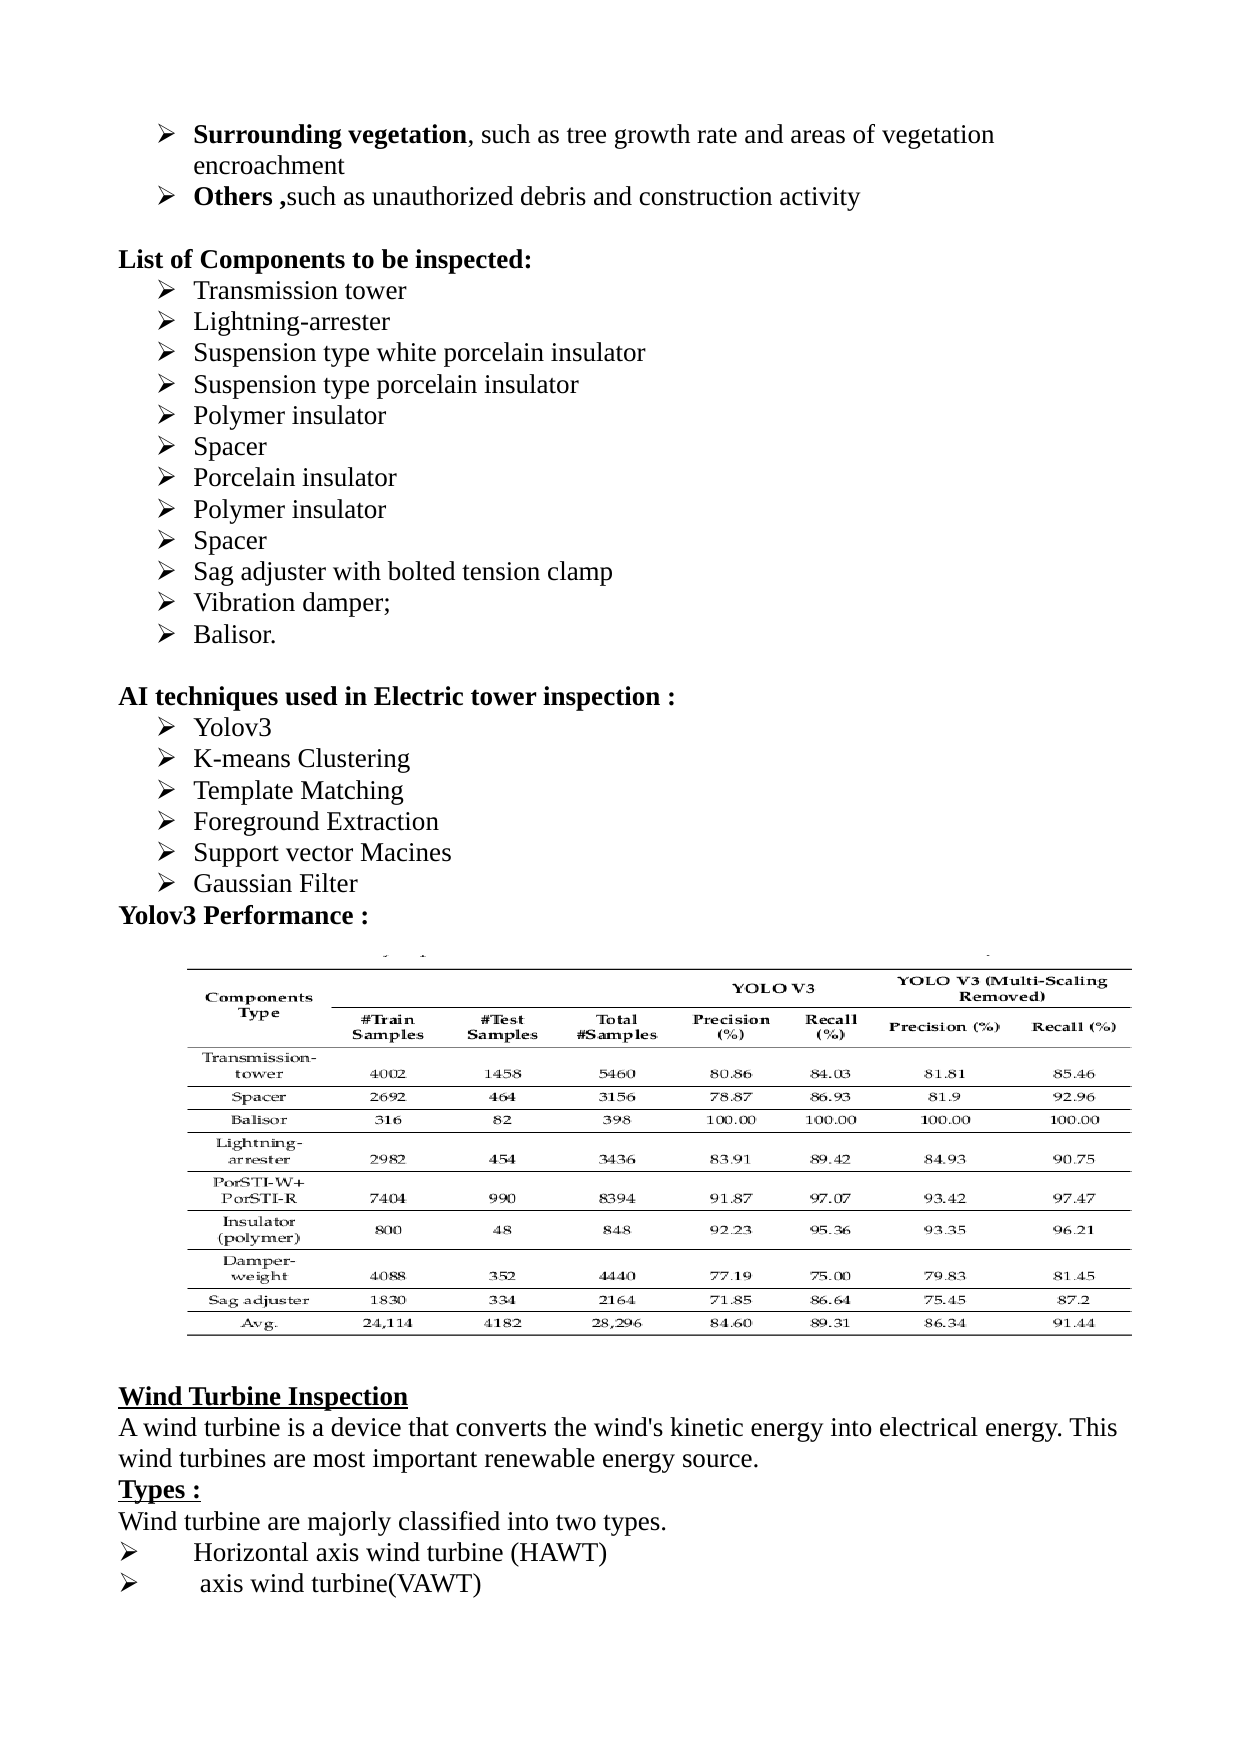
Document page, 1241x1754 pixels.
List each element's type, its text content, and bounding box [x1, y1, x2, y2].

list K-means Clustering [156, 743, 1122, 774]
list Suspension type white porcelain insulator [156, 337, 1122, 368]
list Support vector Macines [156, 836, 1122, 868]
list Porcelain insulator [156, 462, 1122, 493]
list Template Matching [156, 774, 1122, 805]
list Spacer [156, 430, 1122, 462]
list Spacer [156, 524, 1122, 555]
picture [149, 955, 1154, 1349]
text Wind Turbine Inspection [118, 1380, 1122, 1411]
text List of Components to be inspected: [118, 243, 1122, 274]
list Vibration damper; [156, 587, 1122, 618]
text Yolov3 Performance : [118, 899, 1122, 930]
list Balisor. [156, 618, 1122, 649]
list Foreground Extraction [156, 805, 1122, 836]
list Sag adjuster with bolted tension clamp [156, 555, 1122, 587]
text Types : [118, 1473, 1122, 1504]
text A wind turbine is a device that converts the wind's kinetic energy into electrical energy. This wind turbines are most important renewable energy source. [118, 1411, 1122, 1473]
list Polymer insulator [156, 399, 1122, 430]
list Horizontal axis wind turbine (HAWT) [118, 1536, 1122, 1567]
text Wind turbine are majorly classified into two types. [118, 1504, 1122, 1536]
list Surrounding vegetation, such as tree growth rate and areas of vegetation encroachment [156, 118, 1122, 181]
list Suspension type porcelain insulator [156, 368, 1122, 399]
list Gaussian Filter [156, 868, 1122, 899]
list Polymer insulator [156, 493, 1122, 524]
list Yolov3 [156, 711, 1122, 743]
list Transmission tower [156, 274, 1122, 305]
text AI techniques used in Electric tower inspection : [118, 680, 1122, 711]
list Lightning-arrester [156, 305, 1122, 337]
list axis wind turbine(VAWT) [118, 1567, 1122, 1598]
list Others ,such as unauthorized debris and construction activity [156, 181, 1122, 212]
